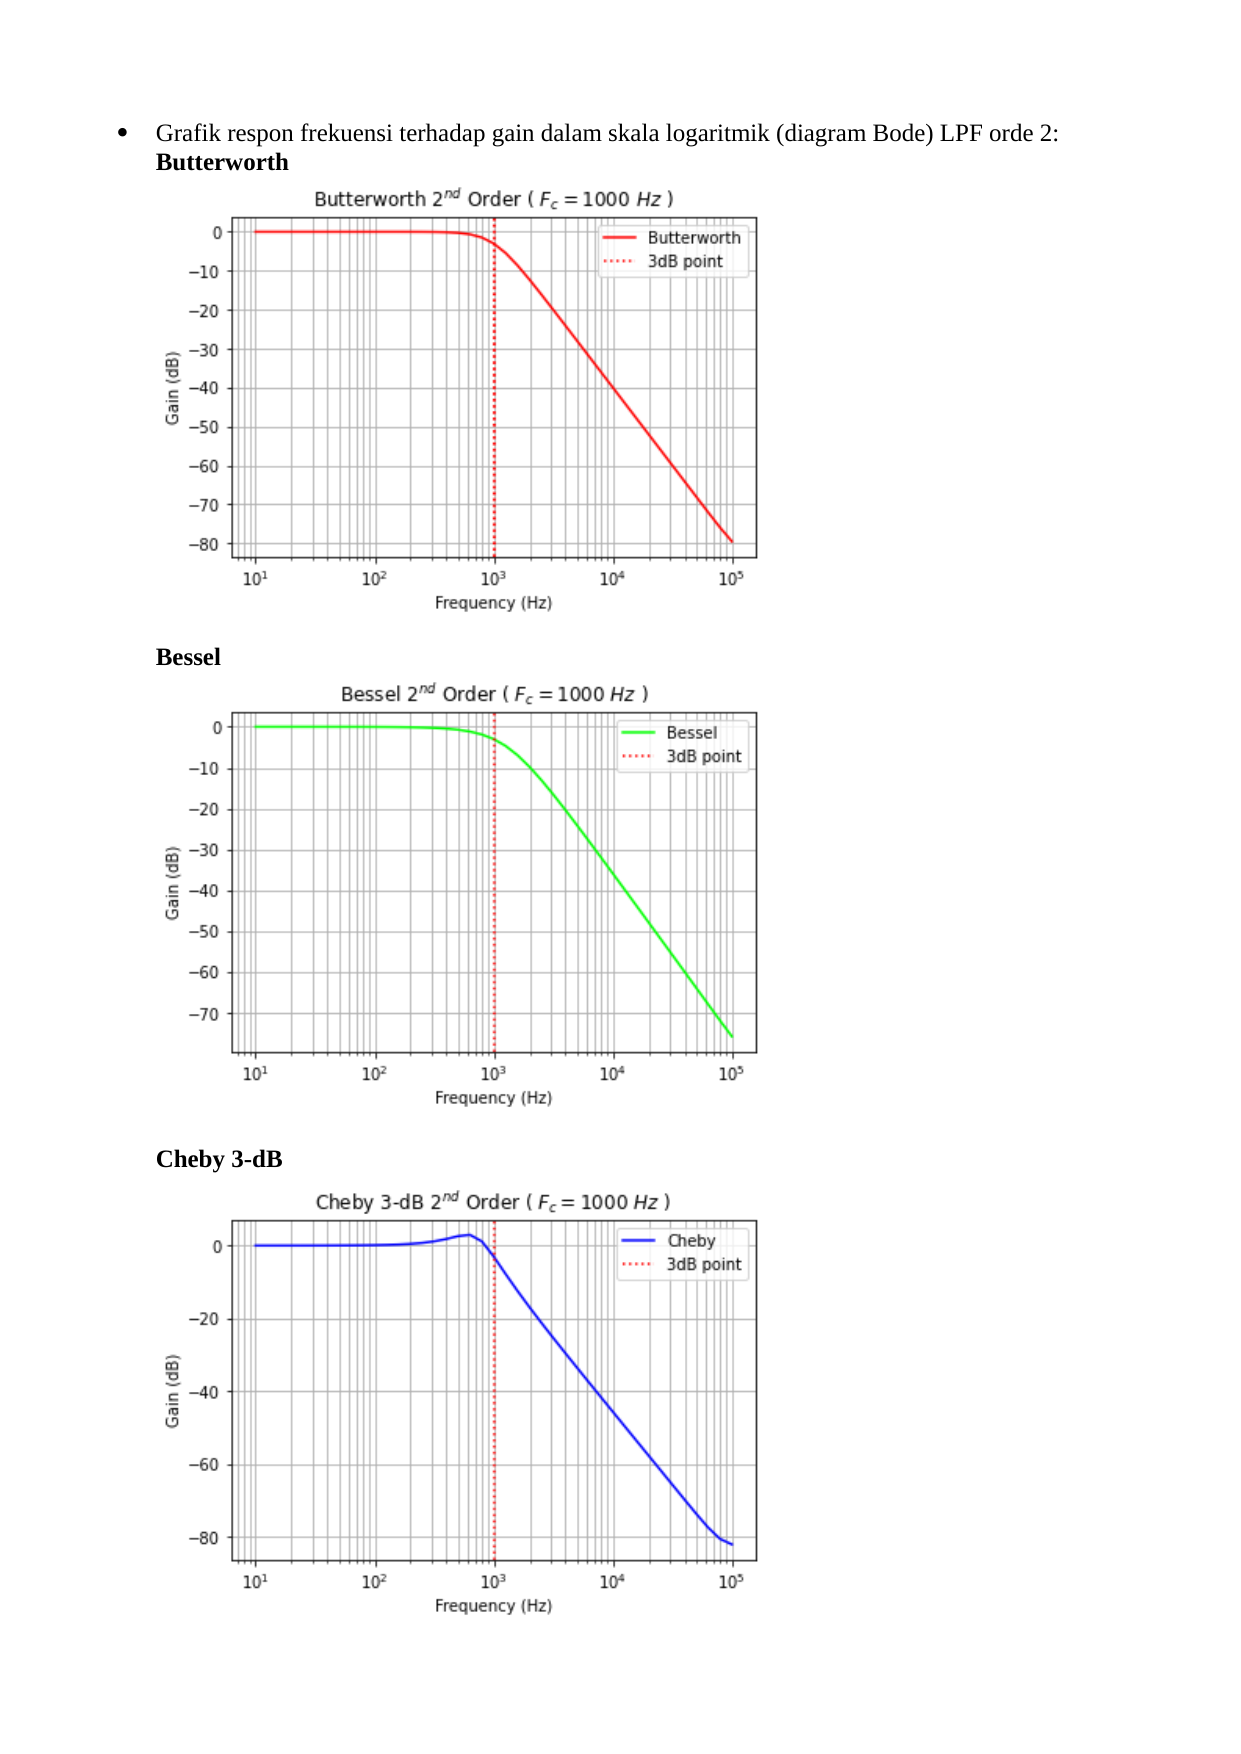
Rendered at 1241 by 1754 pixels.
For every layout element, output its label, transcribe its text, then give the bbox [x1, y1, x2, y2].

picture [155, 175, 767, 623]
picture [155, 1178, 767, 1626]
list Grafik respon frekuensi terhadap gain dalam skala logaritmik (diagram Bode) LPF orde 2: [118, 118, 1122, 147]
picture [155, 671, 767, 1118]
text Bessel [118, 642, 1122, 671]
text Cheby 3-dB [118, 1144, 1122, 1172]
text Butterworth [118, 147, 1122, 176]
